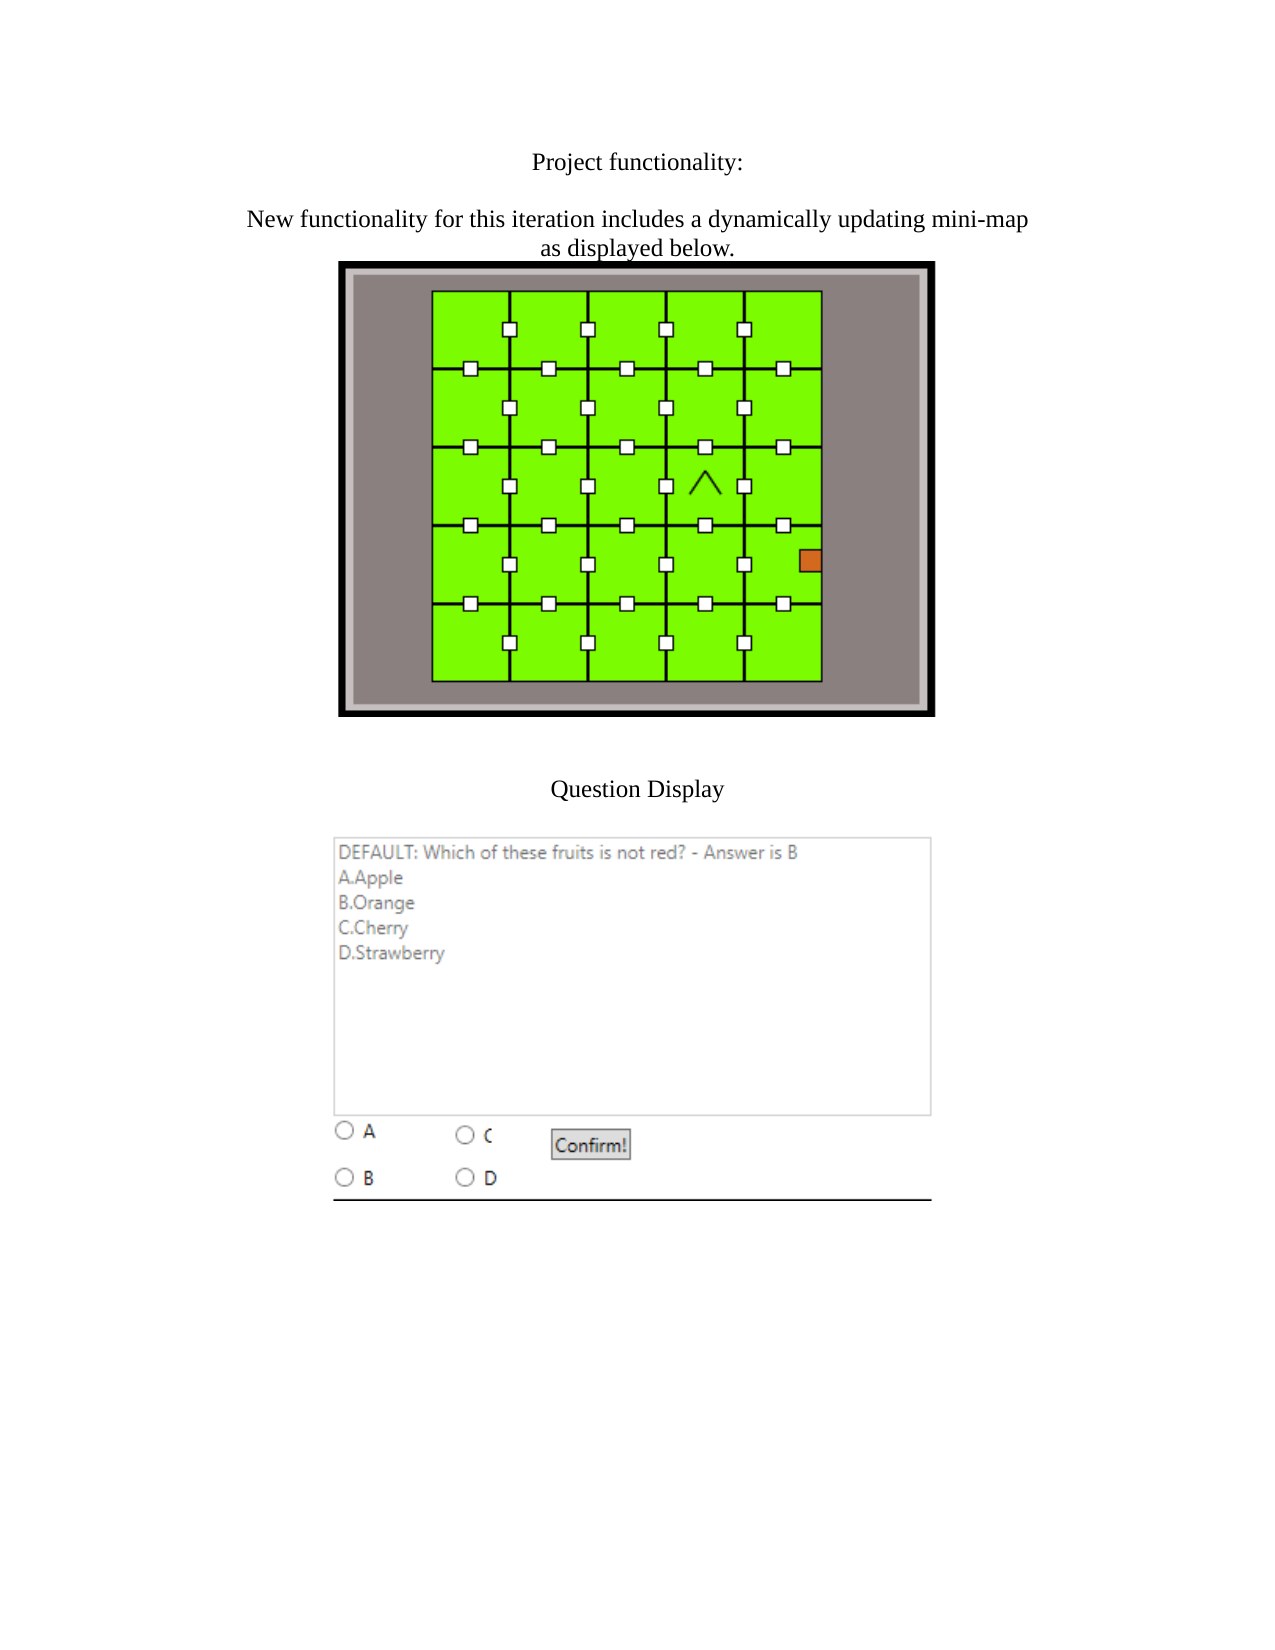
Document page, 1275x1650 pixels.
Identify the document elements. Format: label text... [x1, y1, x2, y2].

picture [329, 831, 946, 1201]
picture [338, 261, 937, 717]
text New functionality for this iteration includes a dynamically updating mini-map [118, 204, 1157, 233]
text as displayed below. [118, 233, 1157, 262]
text Project functionality: [118, 147, 1157, 176]
text Question Display [118, 774, 1157, 803]
